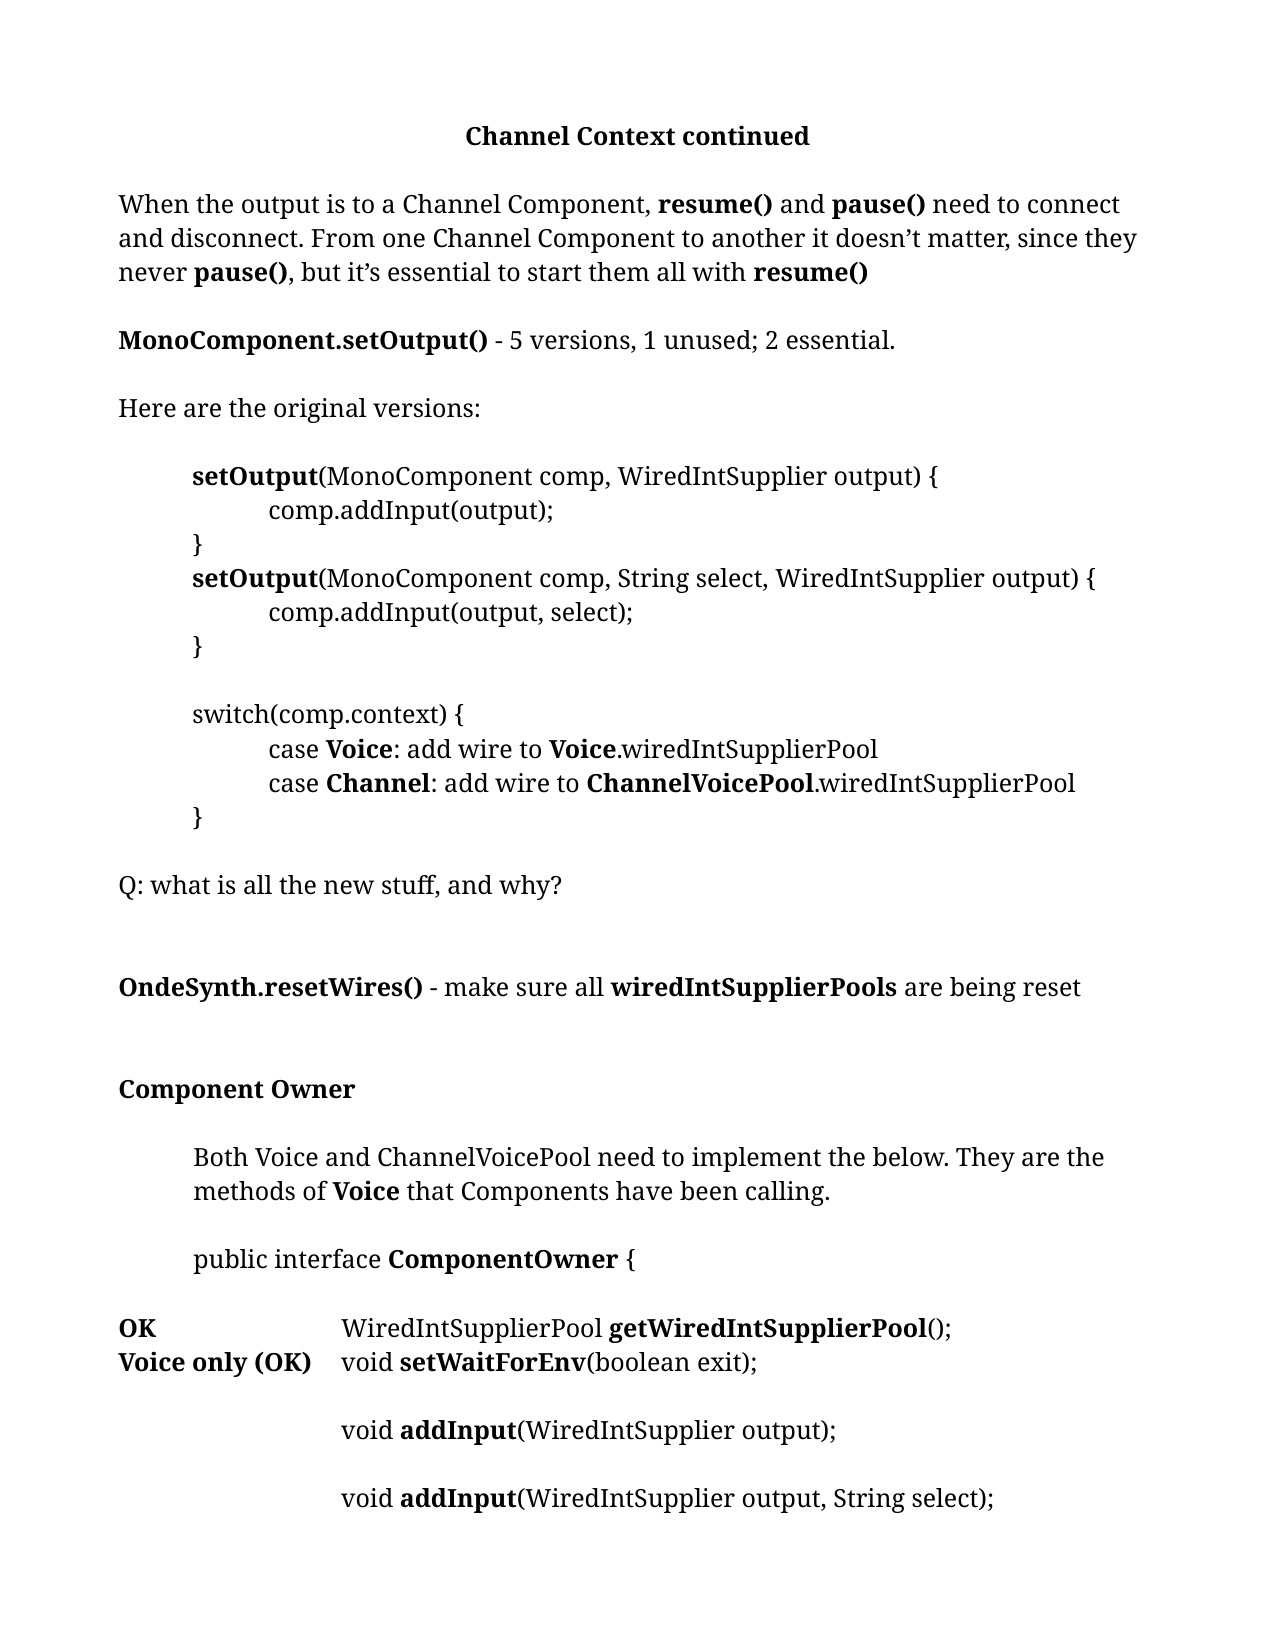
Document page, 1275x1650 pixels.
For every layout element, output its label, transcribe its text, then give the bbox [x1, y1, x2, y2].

text } [192, 527, 1157, 561]
text case Voice: add wire to Voice.wiredIntSupplierPool [268, 731, 1157, 765]
text OndeSynth.resetWires() - make sure all wiredIntSupplierPools are being reset [118, 970, 1157, 1004]
table_header WiredIntSupplierPool getWiredIntSupplierPool(); [315, 1310, 1157, 1344]
table_cell Voice only (OK) [118, 1344, 315, 1378]
text comp.addInput(output, select); [192, 595, 1157, 629]
table_cell [118, 1481, 315, 1515]
text Component Owner [118, 1072, 1157, 1106]
text public interface ComponentOwner { [193, 1242, 1157, 1276]
text MonoComponent.setOutput() - 5 versions, 1 unused; 2 essential. [118, 322, 1157, 357]
table_cell [118, 1379, 315, 1481]
text comp.addInput(output); [192, 493, 1157, 527]
table_cell void setWaitForEnv(boolean exit); [315, 1344, 1157, 1378]
text } [192, 629, 1157, 663]
text case Channel: add wire to ChannelVoicePool.wiredIntSupplierPool [268, 765, 1157, 799]
text setOutput(MonoComponent comp, String select, WiredIntSupplier output) { [192, 561, 1157, 595]
table_cell void addInput(WiredIntSupplier output); [315, 1379, 1157, 1481]
table_header OK [118, 1310, 315, 1344]
text Q: what is all the new stuff, and why? [118, 867, 1157, 902]
text } [192, 799, 1157, 833]
text Both Voice and ChannelVoicePool need to implement the below. They are the methods of Voice that Components have been calling. [193, 1140, 1157, 1208]
text Here are the original versions: [118, 391, 1157, 425]
text setOutput(MonoComponent comp, WiredIntSupplier output) { [192, 459, 1157, 493]
text Channel Context continued [118, 118, 1157, 152]
table_cell void addInput(WiredIntSupplier output, String select); [315, 1481, 1157, 1515]
text When the output is to a Channel Component, resume() and pause() need to connect and disconnect. From one Channel Component to another it doesn’t matter, since they never pause(), but it’s essential to start them all with resume() [118, 186, 1157, 288]
text switch(comp.context) { [192, 697, 1157, 731]
